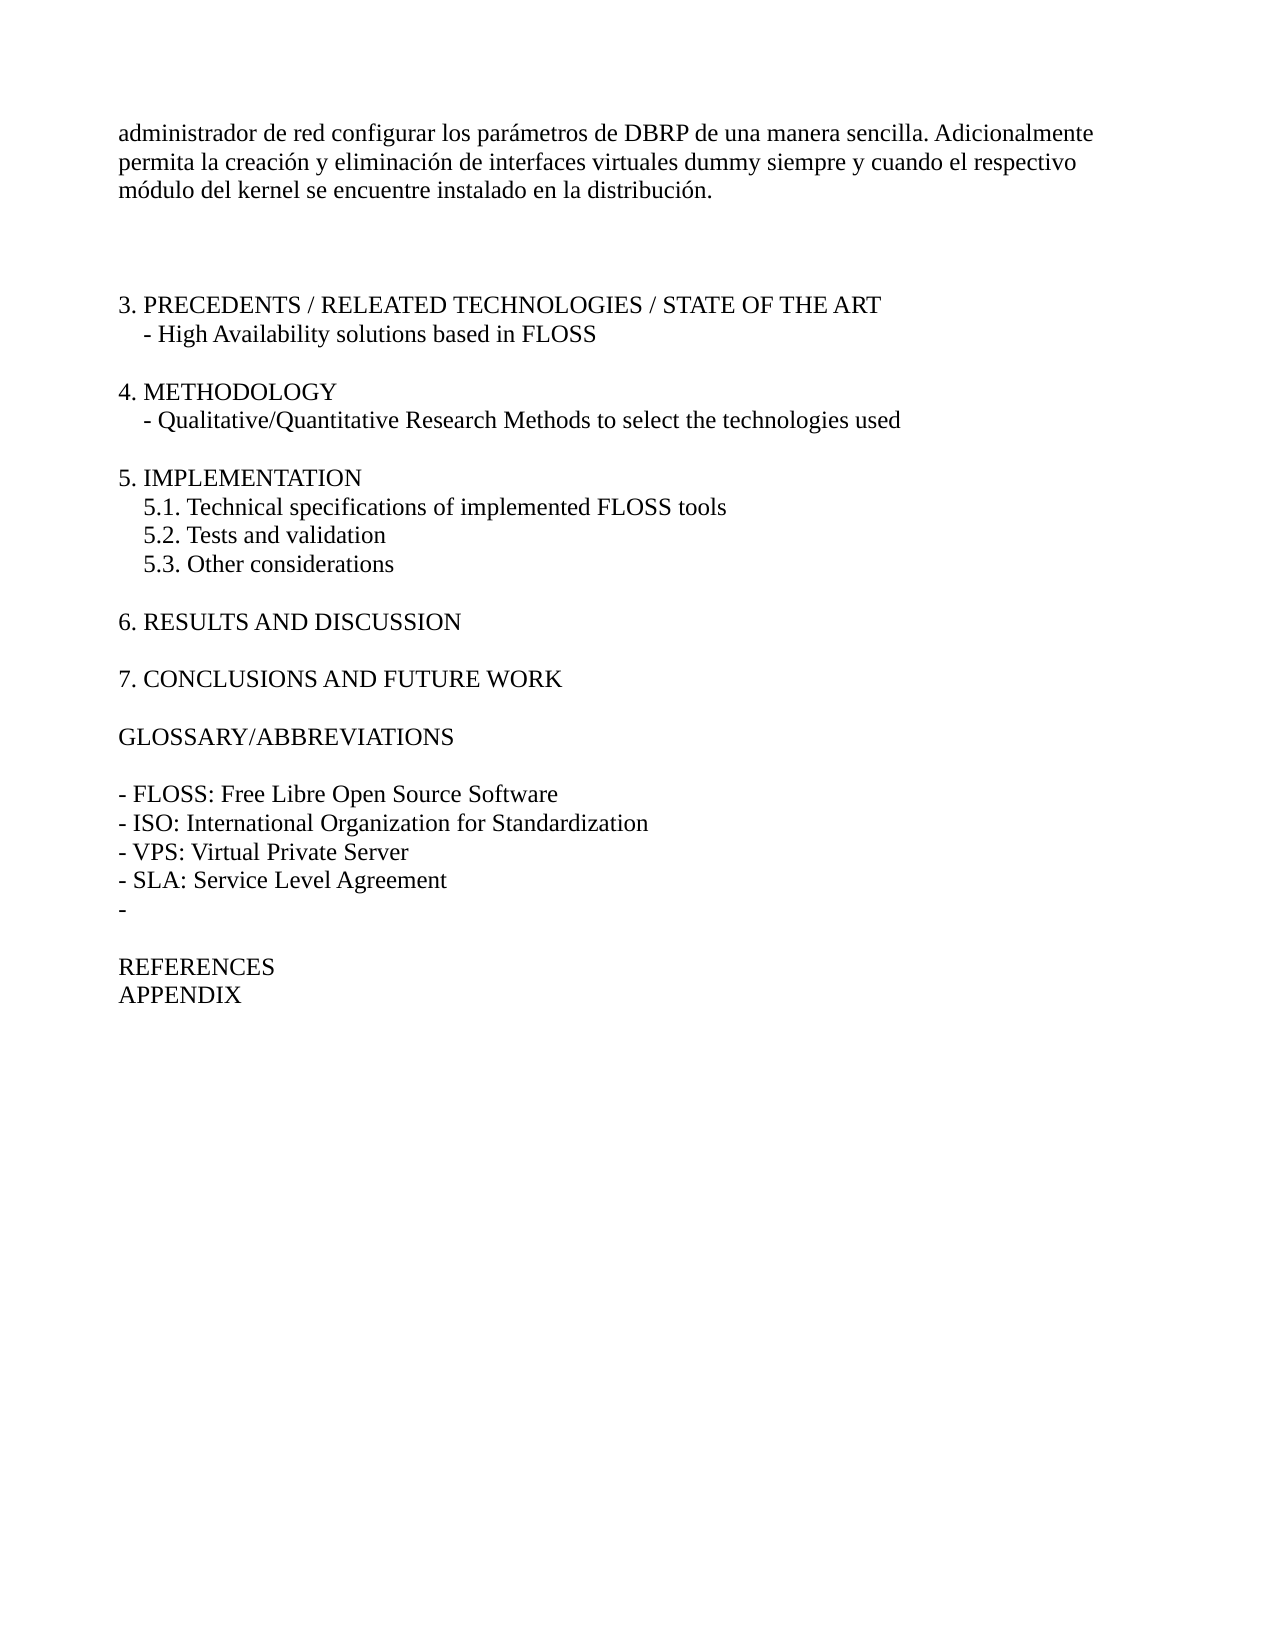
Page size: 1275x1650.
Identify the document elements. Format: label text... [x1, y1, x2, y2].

text - FLOSS: Free Libre Open Source Software [118, 779, 1157, 808]
text APPENDIX [118, 981, 1157, 1009]
text - High Availability solutions based in FLOSS [118, 319, 1157, 348]
text 5.3. Other considerations [118, 549, 1157, 578]
text GLOSSARY/abbreviations [118, 722, 1157, 751]
text 5.1. Technical specifications of implemented FLOSS tools [118, 492, 1157, 521]
text - SLA: Service Level Agreement [118, 866, 1157, 894]
text administrador de red configurar los parámetros de DBRP de una manera sencilla. Adicionalmente permita la creación y eliminación de interfaces virtuales dummy siempre y cuando el respectivo módulo del kernel se encuentre instalado en la distribución. [118, 118, 1157, 204]
text - VPS: Virtual Private Server [118, 837, 1157, 866]
text - Qualitative/Quantitative Research Methods to select the technologies used [118, 406, 1157, 434]
text 3. PRECEDENTS / RELEATED TECHNOLOGIES / STATE OF THE ART [118, 291, 1157, 319]
text 6. RESULTS AND DISCUSSION [118, 607, 1157, 636]
text 5. IMPLEMENTATION [118, 463, 1157, 492]
text 5.2. Tests and validation [118, 521, 1157, 549]
text - [118, 894, 1157, 923]
text REFERENCES [118, 952, 1157, 981]
text 7. CONCLUSIONS AND FUTURE WORK [118, 664, 1157, 693]
text - ISO: International Organization for Standardization [118, 808, 1157, 837]
text 4. METHODOLOGY [118, 377, 1157, 406]
